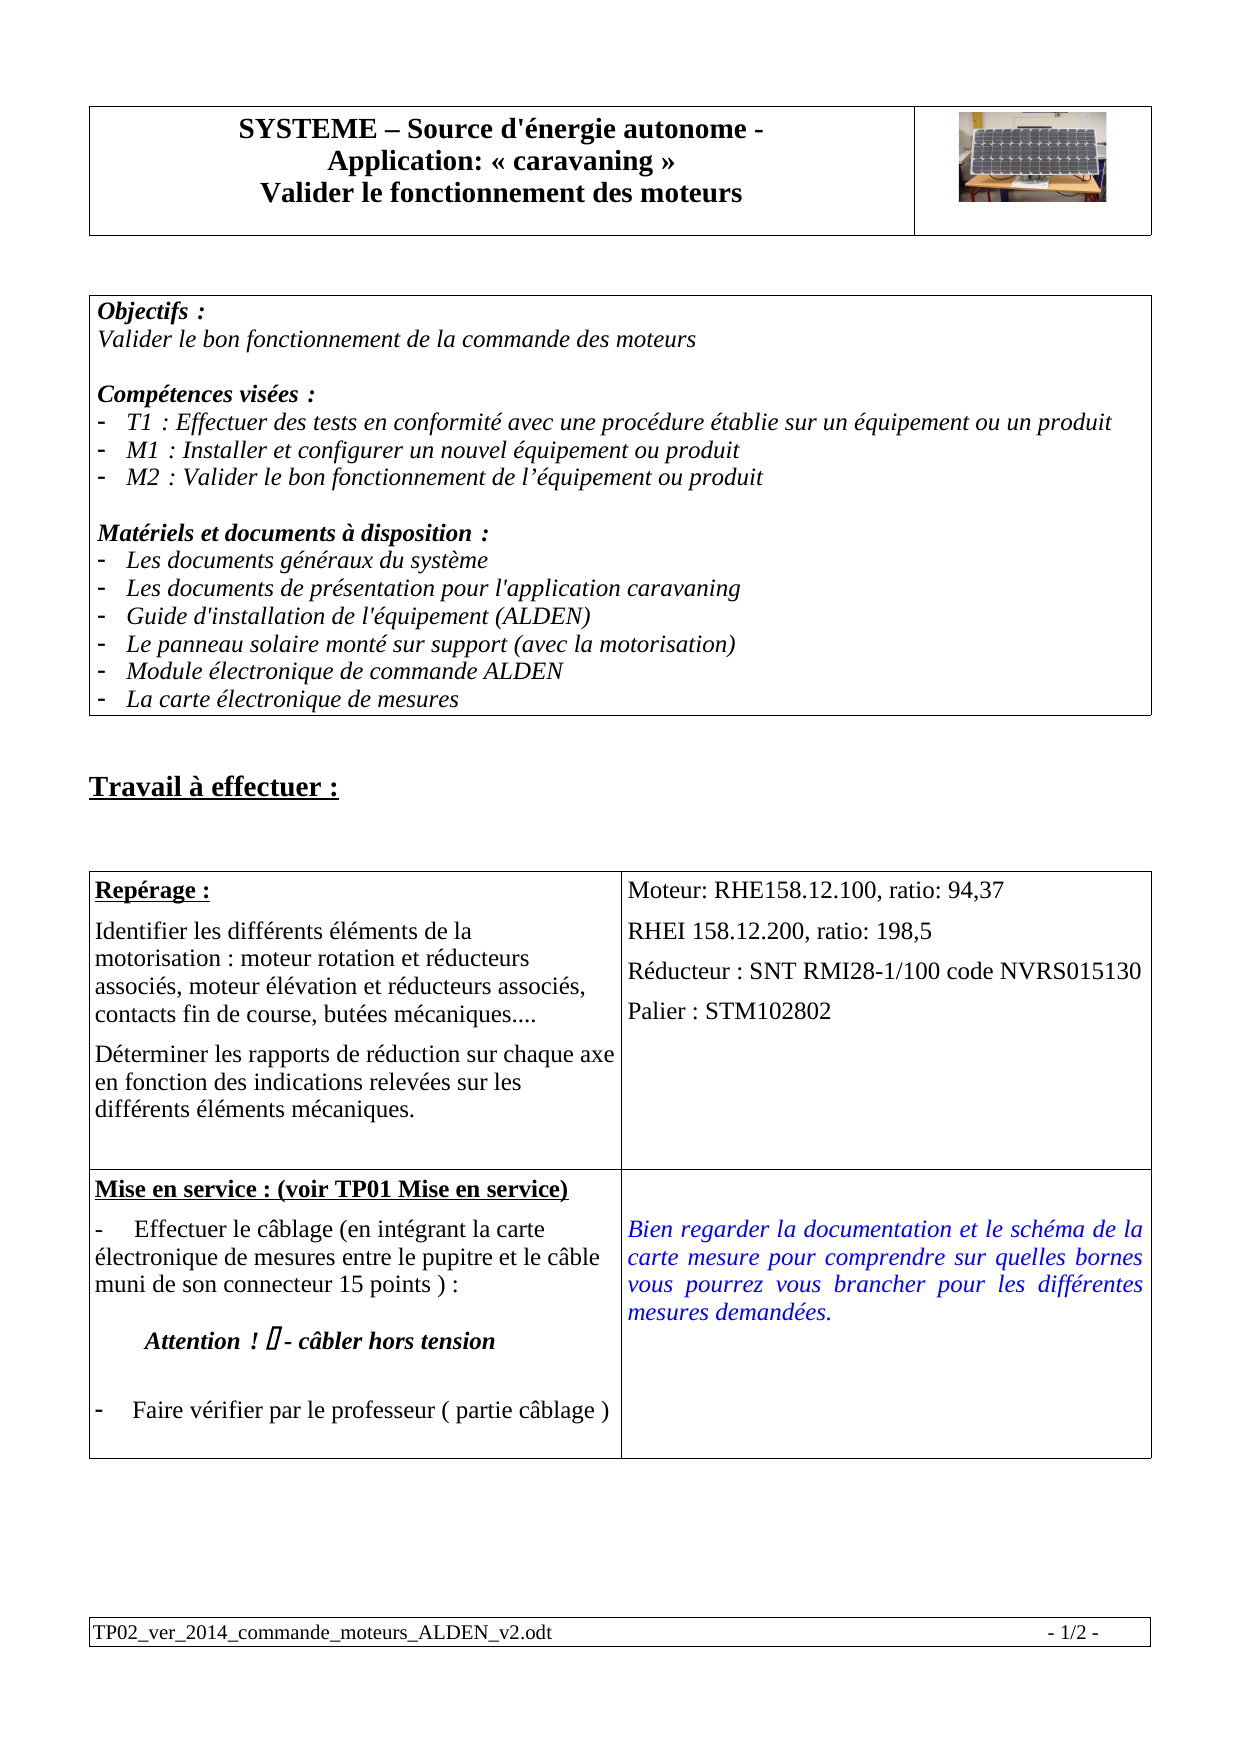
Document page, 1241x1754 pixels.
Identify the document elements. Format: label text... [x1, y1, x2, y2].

picture [958, 112, 1107, 202]
list M1 : Installer et configurer un nouvel équipement ou produit [90, 434, 1151, 461]
list T1 : Effectuer des tests en conformité avec une procédure établie sur un équipement ou un produit [90, 406, 1151, 434]
list Module électronique de commande ALDEN [90, 655, 1151, 683]
table_cell Mise en service : (voir TP01 Mise en service) - Effectuer le câblage (en intégrant la carte électronique de mesures entre le pupitre et le câble muni de son connecteur 15 points ) : Attention !  - câbler hors tension Faire vérifier par le professeur ( partie câblage ) [90, 1170, 621, 1458]
list Guide d'installation de l'équipement (ALDEN) [90, 600, 1151, 628]
text Matériels et documents à disposition : [90, 517, 1151, 544]
text Valider le bon fonctionnement de la commande des moteurs [90, 323, 1151, 353]
list Le panneau solaire monté sur support (avec la motorisation) [90, 628, 1151, 655]
text Objectifs : [90, 296, 1151, 323]
text Compétences visées : [90, 378, 1151, 406]
text Travail à effectuer : [89, 771, 1151, 803]
table_header Repérage : Identifier les différents éléments de la motorisation : moteur rotation et réducteurs associés, moteur élévation et réducteurs associés, contacts fin de course, butées mécaniques.... Déterminer les rapports de réduction sur chaque axe en fonction des indications relevées sur les différents éléments mécaniques. [90, 872, 621, 1169]
table_cell Bien regarder la documentation et le schéma de la carte mesure pour comprendre sur quelles bornes vous pourrez vous brancher pour les différentes mesures demandées. [622, 1170, 1151, 1458]
list M2 : Valider le bon fonctionnement de l’équipement ou produit [90, 461, 1151, 491]
list La carte électronique de mesures [90, 683, 1151, 715]
list Les documents généraux du système [90, 544, 1151, 572]
table_header Moteur: RHE158.12.100, ratio: 94,37 RHEI 158.12.200, ratio: 198,5 Réducteur : SNT RMI28-1/100 code NVRS015130 Palier : STM102802 [622, 872, 1151, 1169]
list Les documents de présentation pour l'application caravaning [90, 572, 1151, 600]
